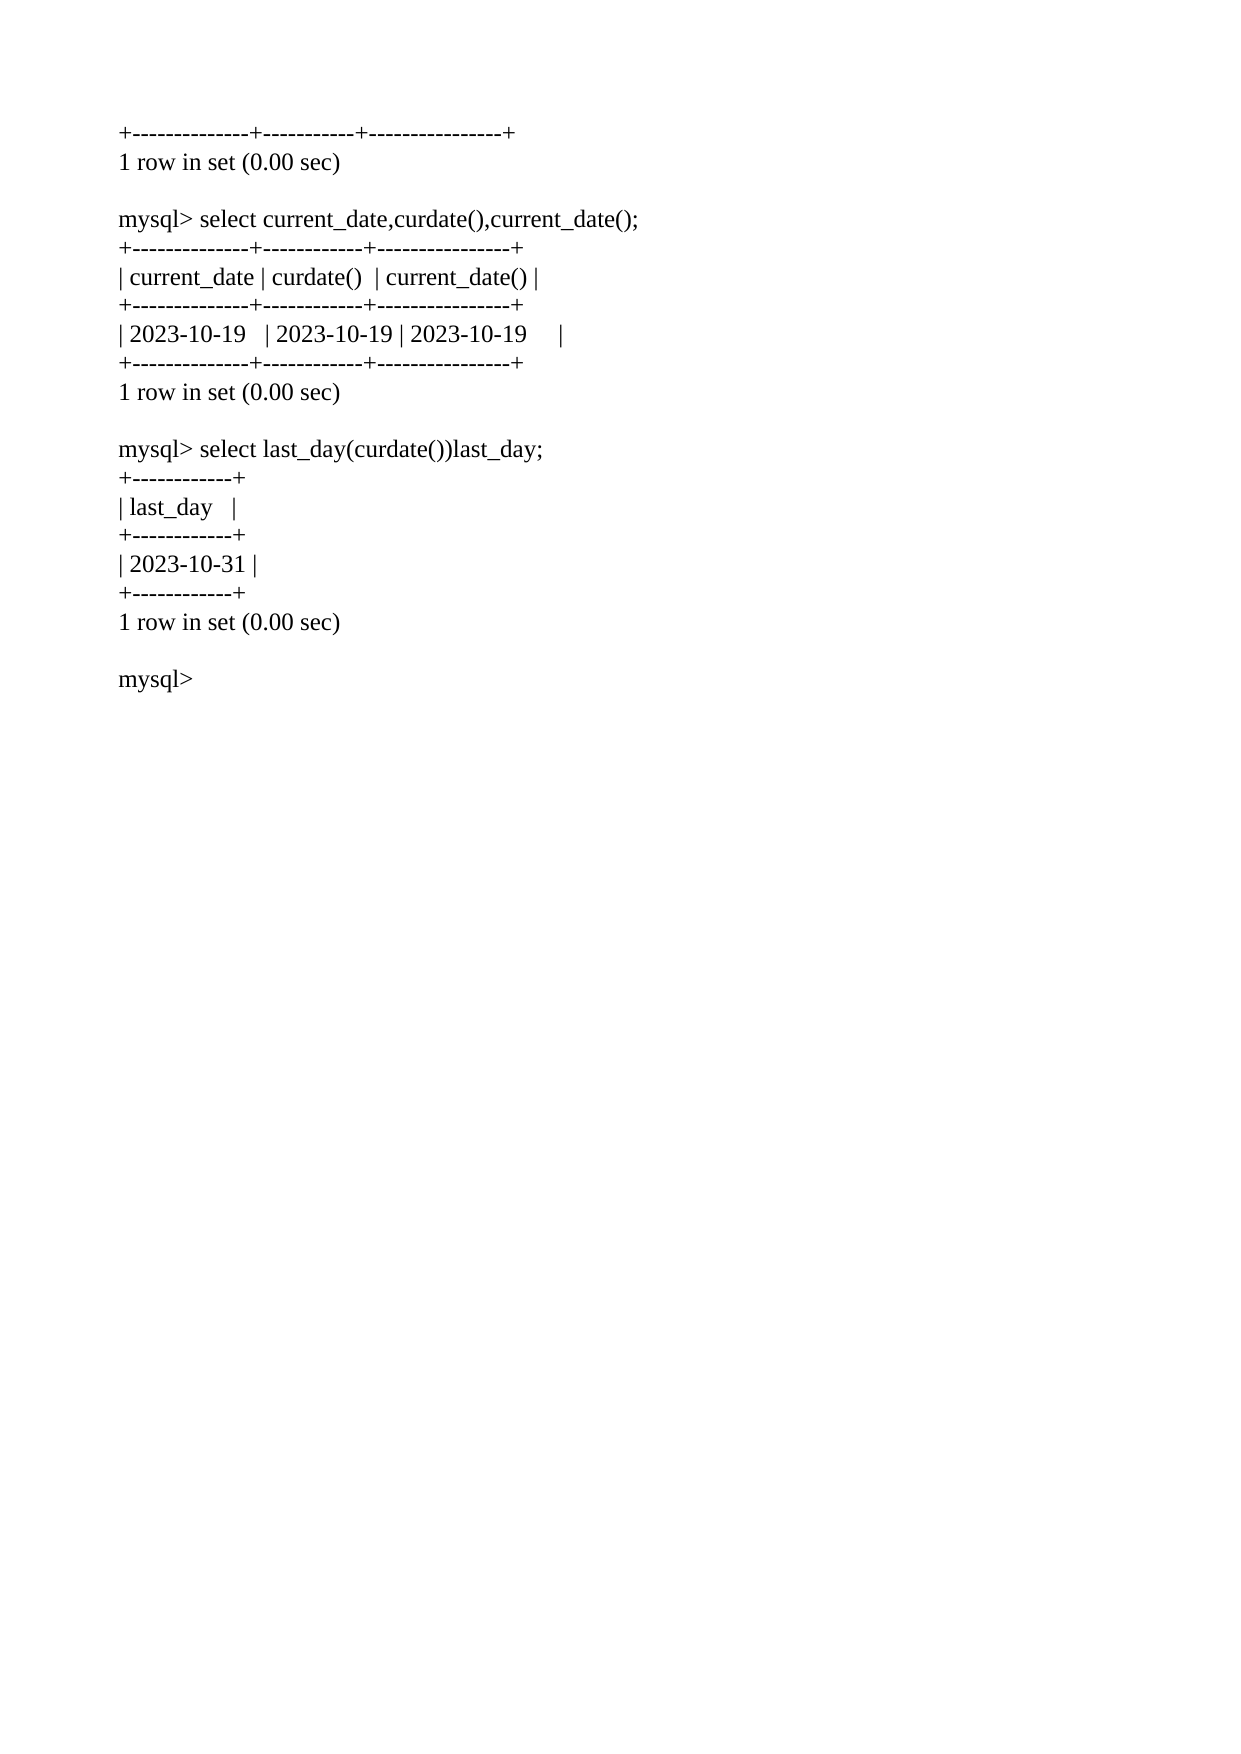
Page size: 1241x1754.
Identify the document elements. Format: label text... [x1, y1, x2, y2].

text +------------+ [118, 521, 1122, 549]
text | last_day | [118, 492, 1122, 521]
text 1 row in set (0.00 sec) [118, 377, 1122, 406]
text 1 row in set (0.00 sec) [118, 147, 1122, 176]
text | 2023-10-19 | 2023-10-19 | 2023-10-19 | [118, 319, 1122, 348]
text +--------------+------------+----------------+ [118, 348, 1122, 377]
text | 2023-10-31 | [118, 549, 1122, 578]
text 1 row in set (0.00 sec) [118, 607, 1122, 636]
text +------------+ [118, 463, 1122, 492]
text mysql> select last_day(curdate())last_day; [118, 434, 1122, 463]
text +--------------+------------+----------------+ [118, 233, 1122, 262]
text +--------------+-----------+----------------+ [118, 118, 1122, 147]
text | current_date | curdate() | current_date() | [118, 262, 1122, 291]
text +------------+ [118, 578, 1122, 607]
text mysql> select current_date,curdate(),current_date(); [118, 204, 1122, 233]
text mysql> [118, 664, 1122, 693]
text +--------------+------------+----------------+ [118, 291, 1122, 319]
